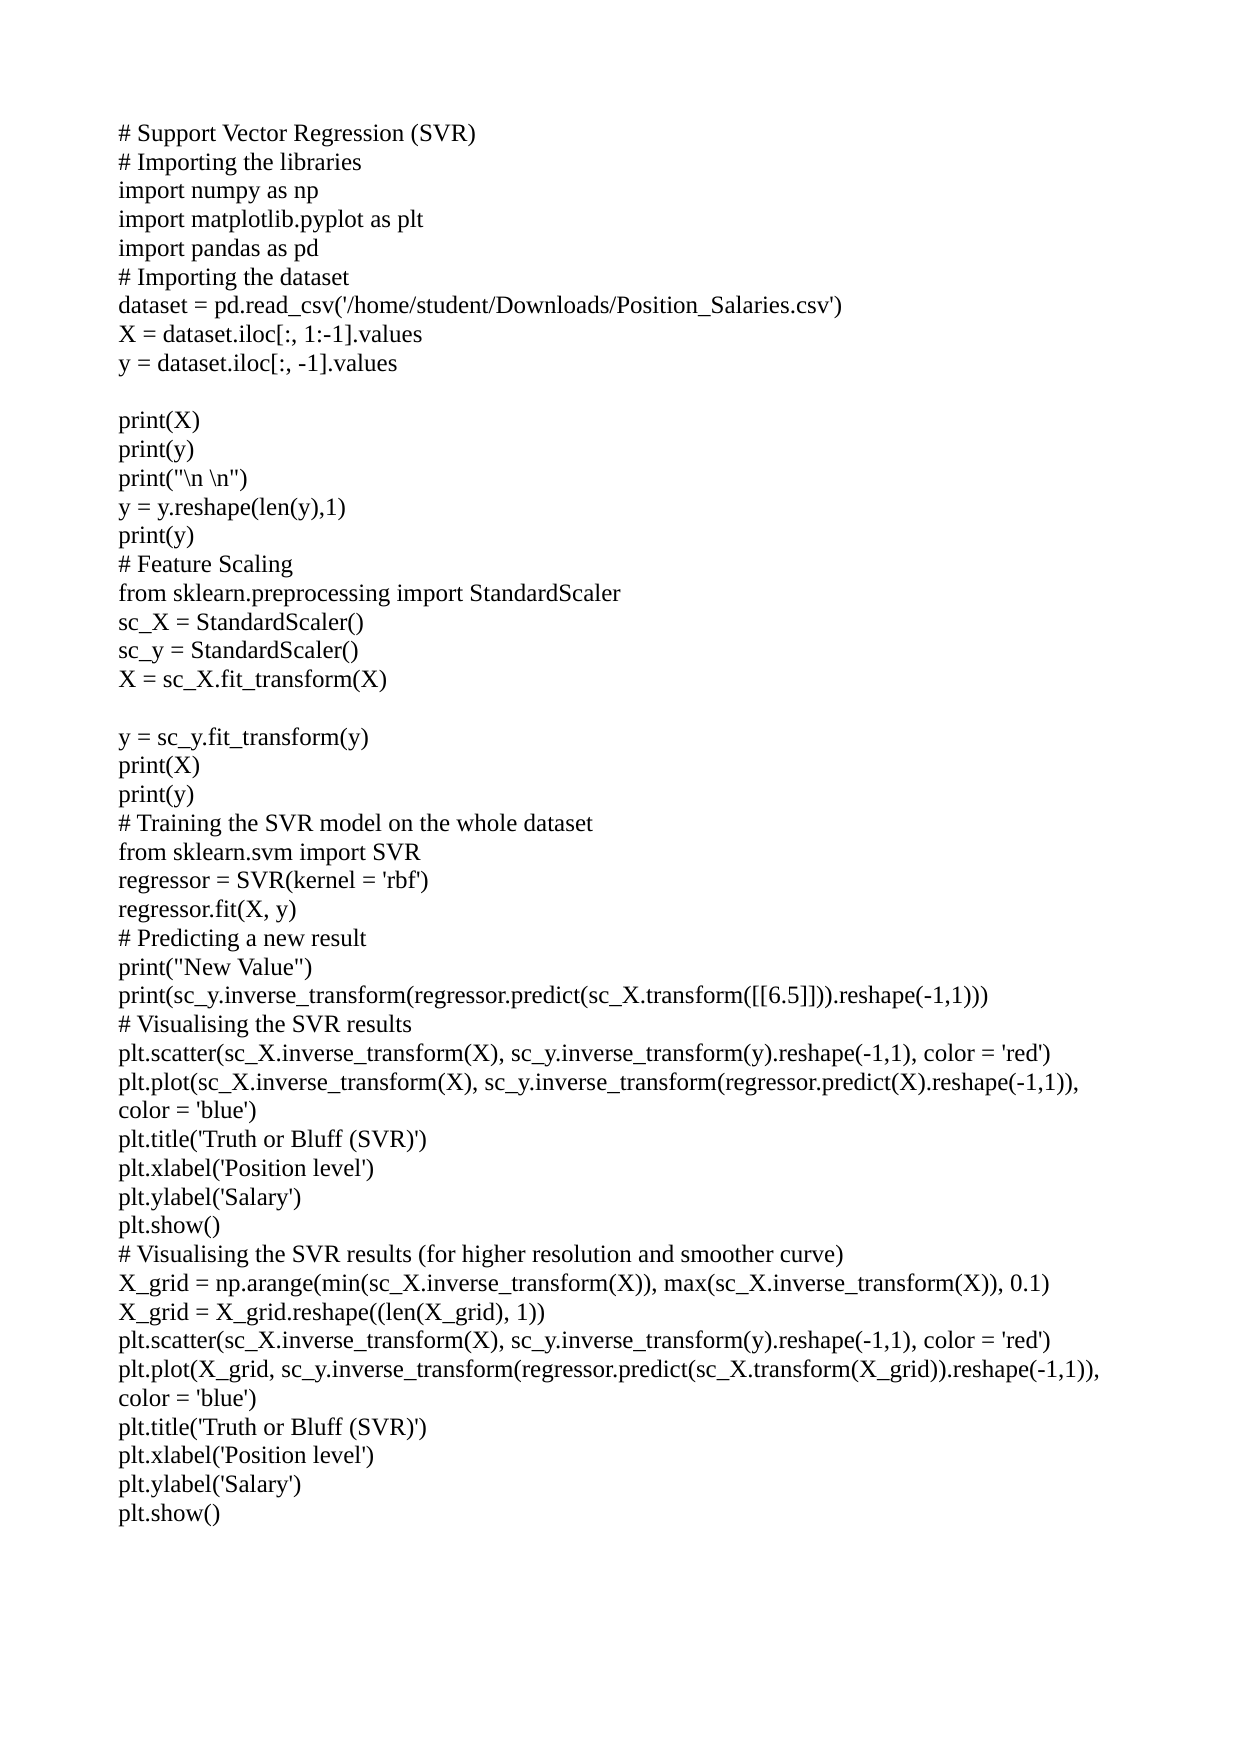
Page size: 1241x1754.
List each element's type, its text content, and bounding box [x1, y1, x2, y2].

text print(y) [118, 521, 1122, 549]
text plt.title('Truth or Bluff (SVR)') [118, 1124, 1122, 1153]
text sc_y = StandardScaler() [118, 636, 1122, 664]
text plt.show() [118, 1211, 1122, 1239]
text print(y) [118, 779, 1122, 808]
text plt.ylabel('Salary') [118, 1182, 1122, 1211]
text print("\n \n") [118, 463, 1122, 492]
text plt.plot(sc_X.inverse_transform(X), sc_y.inverse_transform(regressor.predict(X).reshape(-1,1)), color = 'blue') [118, 1067, 1122, 1124]
text dataset = pd.read_csv('/home/student/Downloads/Position_Salaries.csv') [118, 291, 1122, 319]
text plt.title('Truth or Bluff (SVR)') [118, 1412, 1122, 1441]
text from sklearn.svm import SVR [118, 837, 1122, 866]
text from sklearn.preprocessing import StandardScaler [118, 578, 1122, 607]
text plt.plot(X_grid, sc_y.inverse_transform(regressor.predict(sc_X.transform(X_grid)).reshape(-1,1)), color = 'blue') [118, 1354, 1122, 1412]
text import matplotlib.pyplot as plt [118, 204, 1122, 233]
text print(X) [118, 751, 1122, 779]
text # Feature Scaling [118, 549, 1122, 578]
text X_grid = np.arange(min(sc_X.inverse_transform(X)), max(sc_X.inverse_transform(X)), 0.1) [118, 1268, 1122, 1297]
text plt.scatter(sc_X.inverse_transform(X), sc_y.inverse_transform(y).reshape(-1,1), color = 'red') [118, 1038, 1122, 1067]
text X = dataset.iloc[:, 1:-1].values [118, 319, 1122, 348]
text import numpy as np [118, 176, 1122, 204]
text plt.show() [118, 1498, 1122, 1527]
text print(y) [118, 434, 1122, 463]
text # Importing the dataset [118, 262, 1122, 291]
text plt.xlabel('Position level') [118, 1153, 1122, 1182]
text regressor.fit(X, y) [118, 894, 1122, 923]
text print(sc_y.inverse_transform(regressor.predict(sc_X.transform([[6.5]])).reshape(-1,1))) [118, 981, 1122, 1009]
text # Visualising the SVR results [118, 1009, 1122, 1038]
text print("New Value") [118, 952, 1122, 981]
text sc_X = StandardScaler() [118, 607, 1122, 636]
text X = sc_X.fit_transform(X) [118, 664, 1122, 693]
text import pandas as pd [118, 233, 1122, 262]
text print(X) [118, 406, 1122, 434]
text y = dataset.iloc[:, -1].values [118, 348, 1122, 377]
text # Predicting a new result [118, 923, 1122, 952]
text y = y.reshape(len(y),1) [118, 492, 1122, 521]
text regressor = SVR(kernel = 'rbf') [118, 866, 1122, 894]
text # Importing the libraries [118, 147, 1122, 176]
text plt.ylabel('Salary') [118, 1469, 1122, 1498]
text # Support Vector Regression (SVR) [118, 118, 1122, 147]
text X_grid = X_grid.reshape((len(X_grid), 1)) [118, 1297, 1122, 1326]
text plt.xlabel('Position level') [118, 1441, 1122, 1469]
text y = sc_y.fit_transform(y) [118, 722, 1122, 751]
text plt.scatter(sc_X.inverse_transform(X), sc_y.inverse_transform(y).reshape(-1,1), color = 'red') [118, 1326, 1122, 1354]
text # Training the SVR model on the whole dataset [118, 808, 1122, 837]
text # Visualising the SVR results (for higher resolution and smoother curve) [118, 1239, 1122, 1268]
